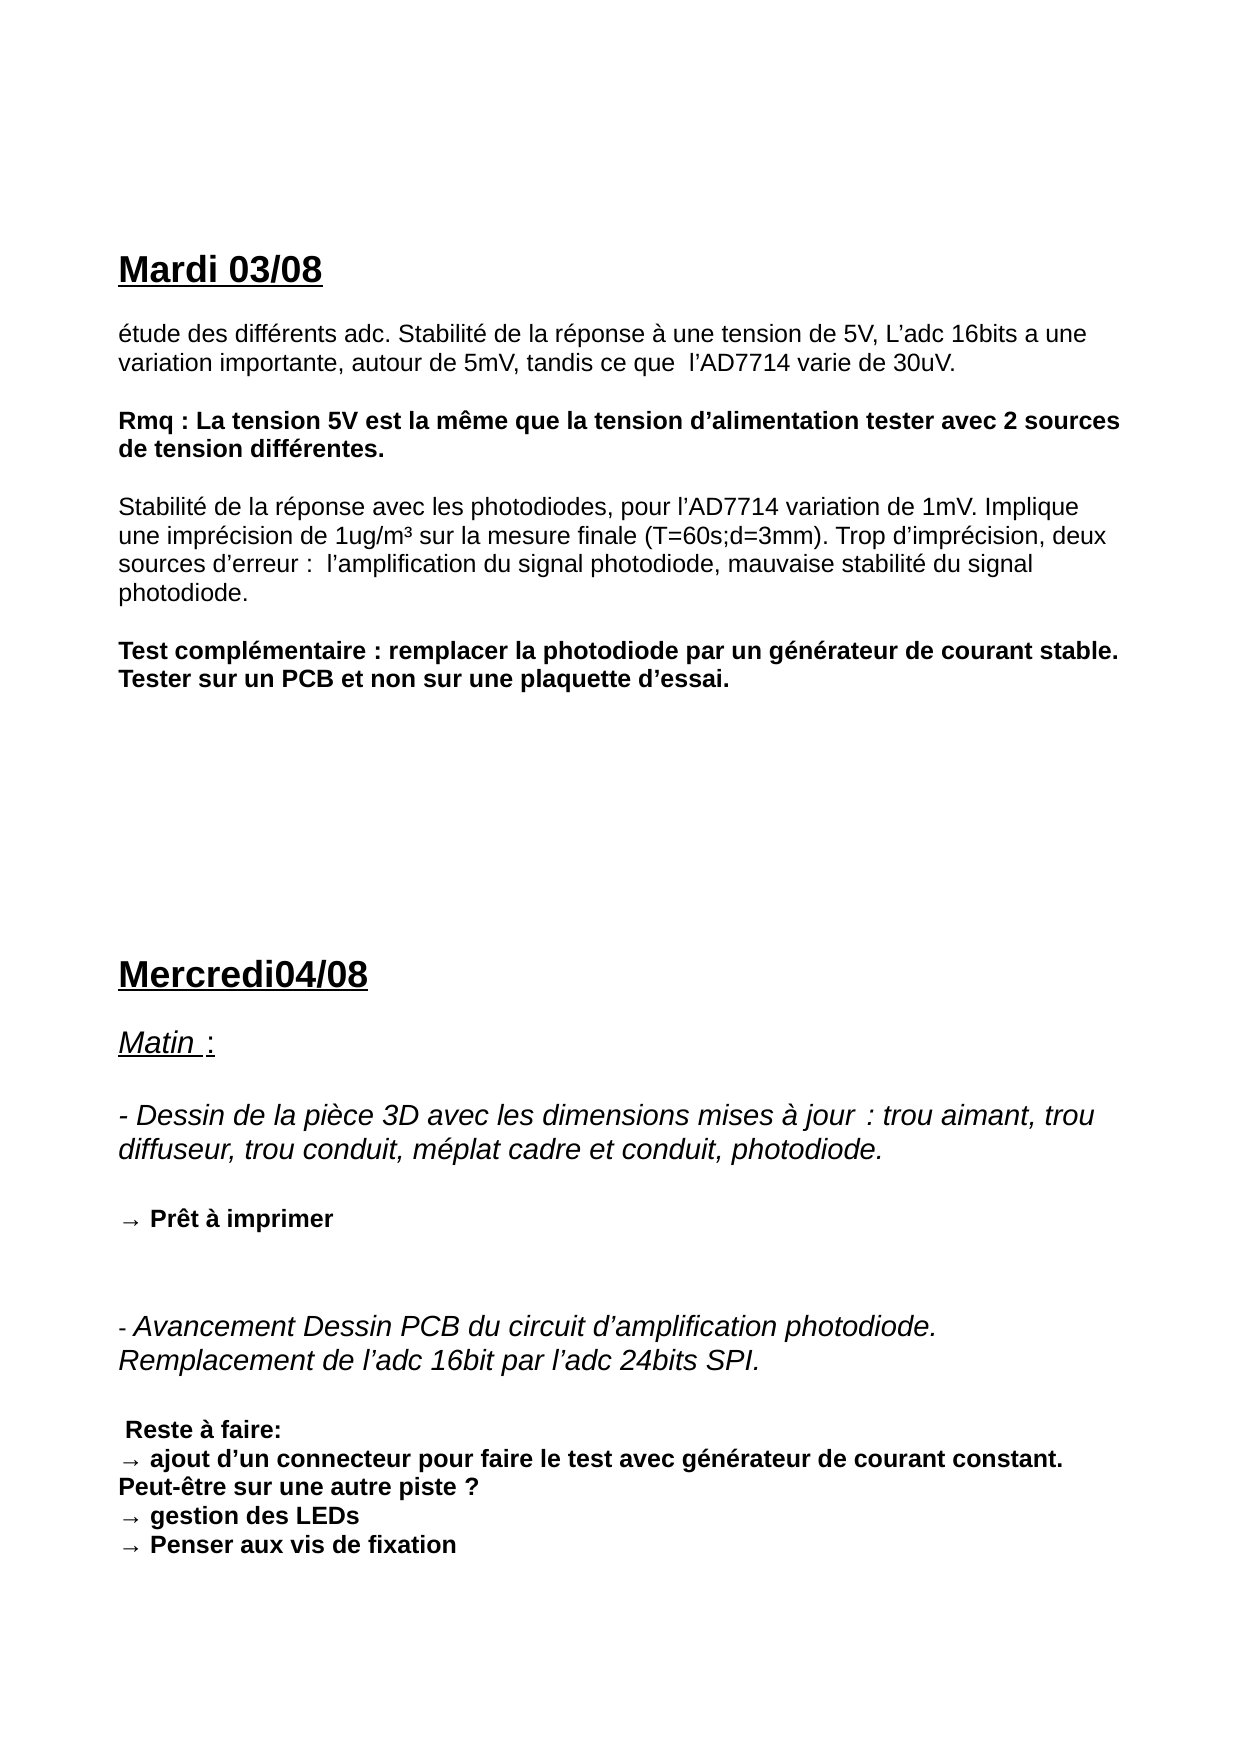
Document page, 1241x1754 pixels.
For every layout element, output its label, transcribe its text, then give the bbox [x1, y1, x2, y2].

text étude des différents adc. Stabilité de la réponse à une tension de 5V, L’adc 16bits a une variation importante, autour de 5mV, tandis ce que l’AD7714 varie de 30uV. [118, 319, 1122, 377]
text Mercredi04/08 [118, 952, 1122, 995]
text - Avancement Dessin PCB du circuit d’amplification photodiode. Remplacement de l’adc 16bit par l’adc 24bits SPI. [118, 1309, 1122, 1376]
text Stabilité de la réponse avec les photodiodes, pour l’AD7714 variation de 1mV. Implique une imprécision de 1ug/m³ sur la mesure finale (T=60s;d=3mm). Trop d’imprécision, deux sources d’erreur : l’amplification du signal photodiode, mauvaise stabilité du signal photodiode. [118, 492, 1122, 607]
text Test complémentaire : remplacer la photodiode par un générateur de courant stable. Tester sur un PCB et non sur une plaquette d’essai. [118, 636, 1122, 693]
text → ajout d’un connecteur pour faire le test avec générateur de courant constant. Peut-être sur une autre piste ? [118, 1443, 1122, 1501]
text → Penser aux vis de fixation [118, 1530, 1122, 1558]
text Rmq : La tension 5V est la même que la tension d’alimentation tester avec 2 sources de tension différentes. [118, 406, 1122, 463]
text → gestion des LEDs [118, 1501, 1122, 1530]
text Reste à faire: [118, 1415, 1122, 1443]
text Matin : [118, 1024, 1122, 1060]
text Mardi 03/08 [118, 247, 1122, 291]
text - Dessin de la pièce 3D avec les dimensions mises à jour : trou aimant, trou diffuseur, trou conduit, méplat cadre et conduit, photodiode. [118, 1098, 1122, 1165]
text → Prêt à imprimer [118, 1204, 1122, 1232]
